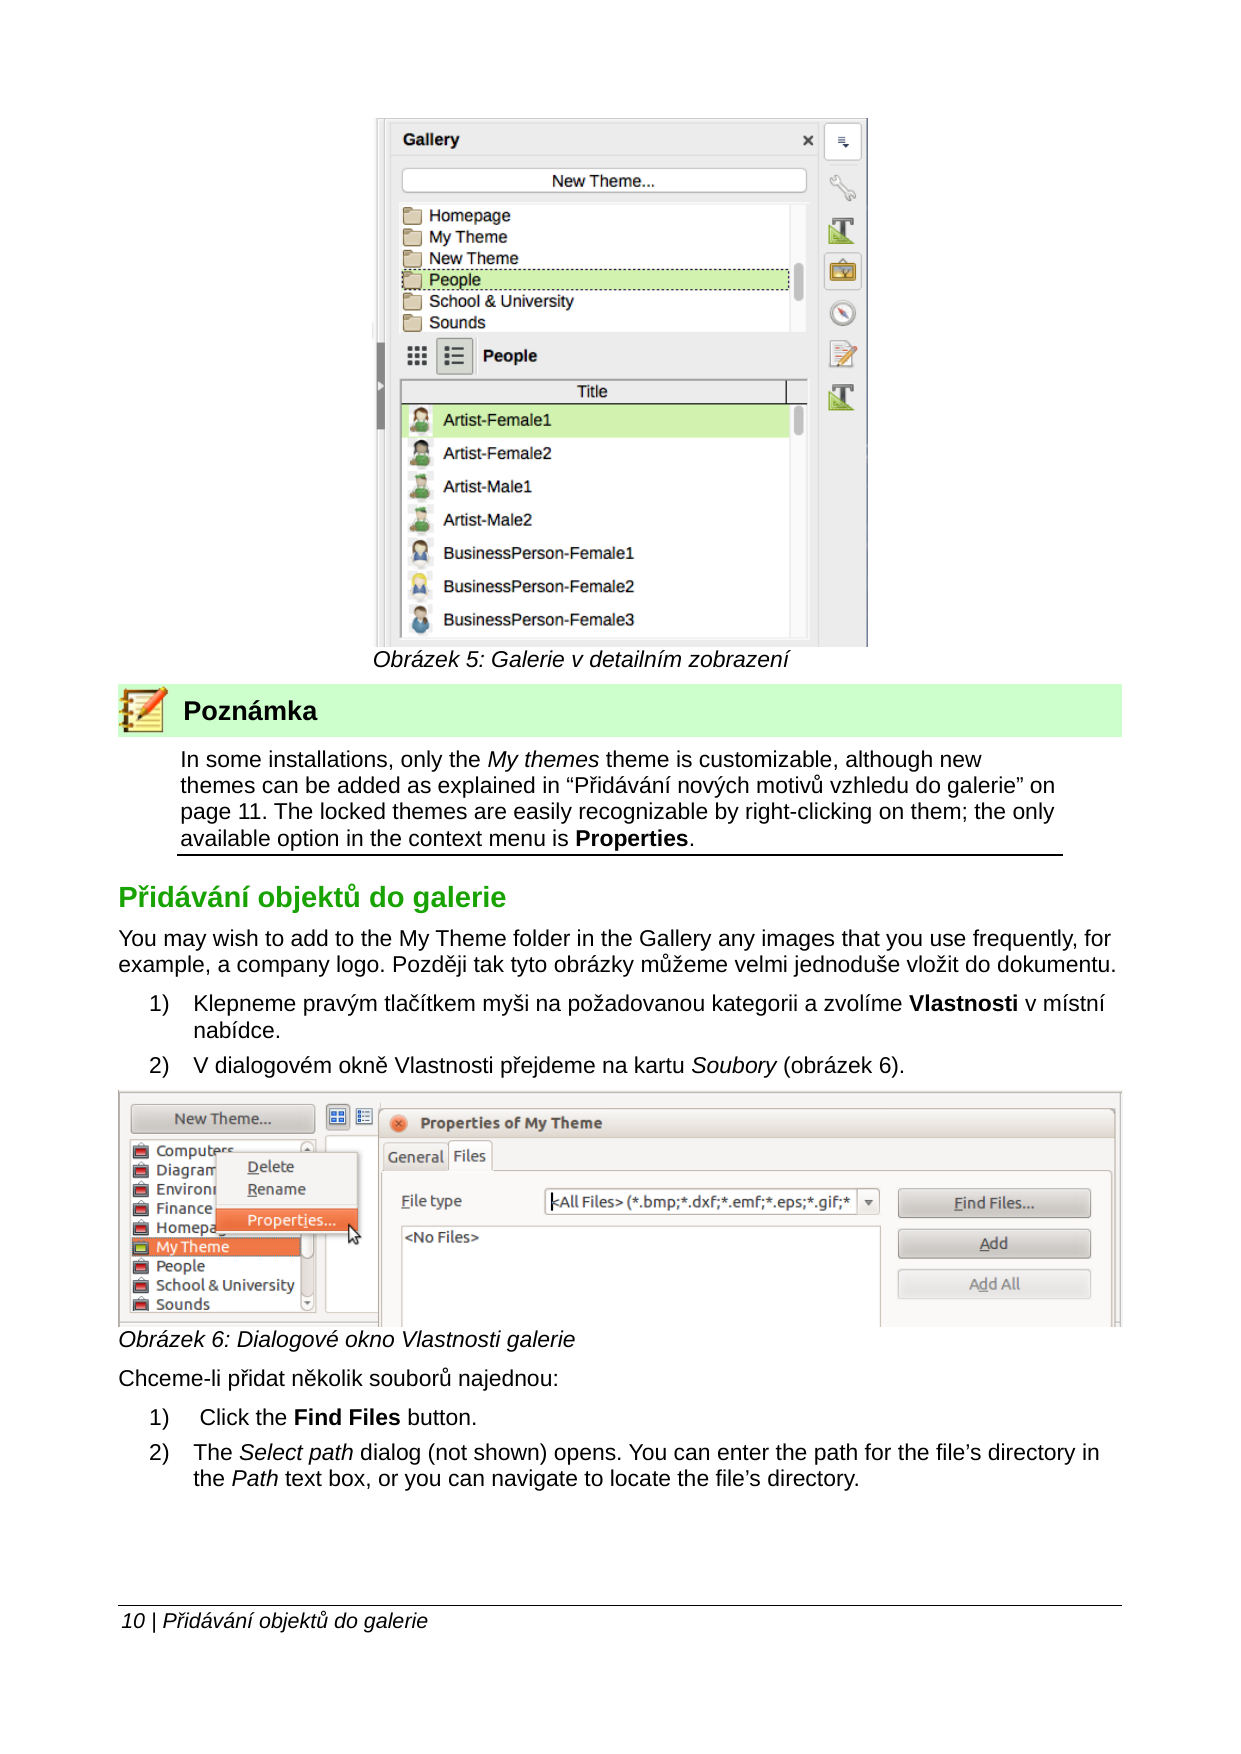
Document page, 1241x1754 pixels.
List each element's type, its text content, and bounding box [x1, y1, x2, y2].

list V dialogovém okně Vlastnosti přejdeme na kartu Soubory (obrázek 6). [169, 1052, 1122, 1078]
text Chceme-li přidat několik souborů najednou: [118, 1365, 1122, 1391]
text Obrázek 6: Dialogové okno Vlastnosti galerie [118, 1327, 1122, 1353]
picture [372, 118, 868, 647]
text Obrázek 5: Galerie v detailním zobrazení [373, 647, 868, 672]
picture [119, 685, 170, 736]
picture [118, 1090, 1123, 1327]
subtitle Poznámka [118, 684, 1122, 737]
text You may wish to add to the My Theme folder in the Gallery any images that you use frequently, for example, a company logo. Později tak tyto obrázky můžeme velmi jednoduše vložit do dokumentu. [118, 925, 1122, 978]
subtitle Přidávání objektů do galerie [118, 880, 1122, 913]
list Click the Find Files button. [169, 1404, 1122, 1430]
list The Select path dialog (not shown) opens. You can enter the path for the file’s directory in the Path text box, or you can navigate to locate the file’s directory. [169, 1439, 1122, 1492]
text In some installations, only the My themes theme is customizable, although new themes can be added as explained in “Adding a new theme to the Gallery” on page 10. The locked themes are easily recognizable by right-clicking on them; the only available option in the context menu is Properties. [177, 742, 1063, 854]
list Klepneme pravým tlačítkem myši na požadovanou kategorii a zvolíme Vlastnosti v místní nabídce. [169, 990, 1122, 1043]
